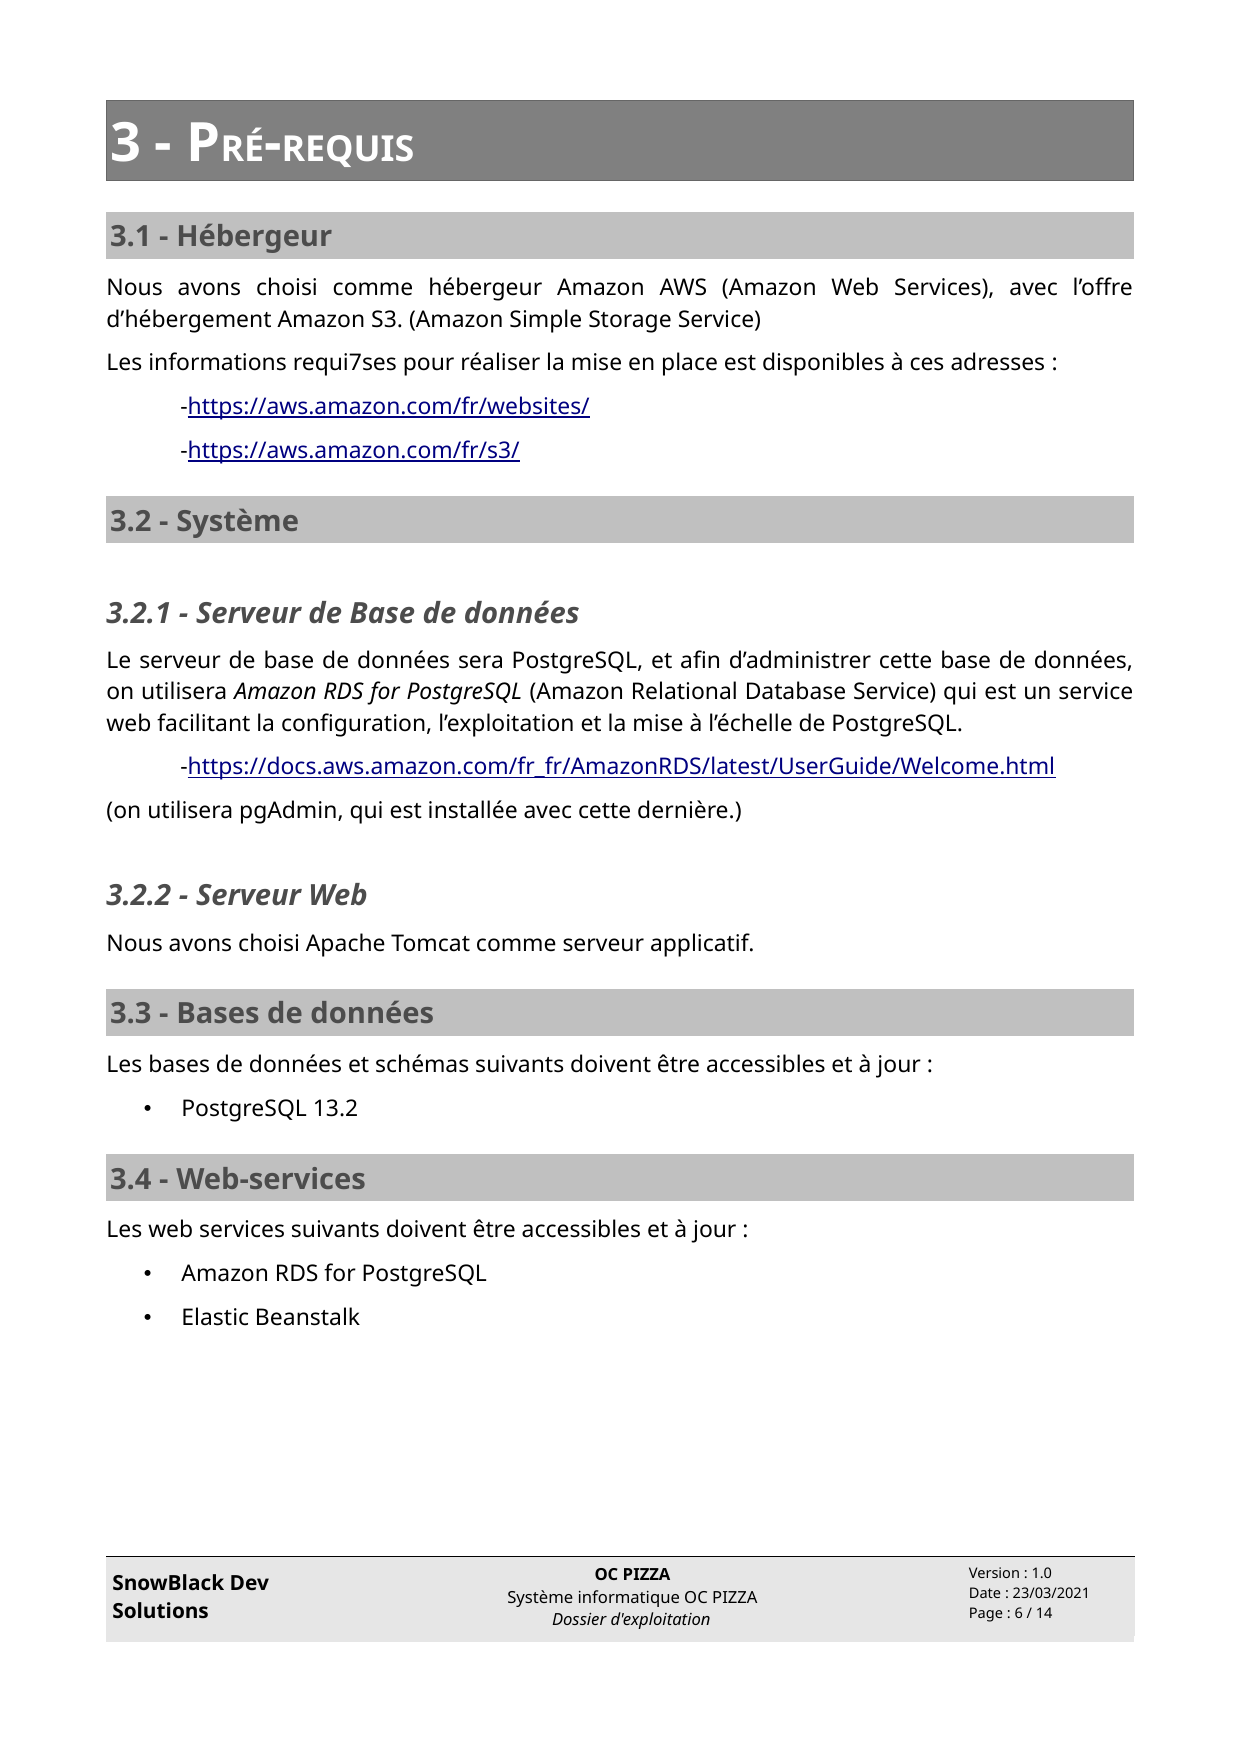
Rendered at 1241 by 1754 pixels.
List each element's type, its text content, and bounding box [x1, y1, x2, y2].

list Elastic Beanstalk [144, 1301, 1134, 1332]
text Le serveur de base de données sera PostgreSQL, et afin d’administrer cette base de données, on utilisera Amazon RDS for PostgreSQL (Amazon Relational Database Service) qui est un service web facilitant la configuration, l’exploitation et la mise à l’échelle de PostgreSQL. [106, 644, 1134, 738]
subtitle Web-services [107, 1156, 1133, 1200]
text Les web services suivants doivent être accessibles et à jour : [106, 1213, 1134, 1245]
text -https://aws.amazon.com/fr/websites/ [106, 390, 1134, 421]
subtitle Bases de données [107, 990, 1133, 1035]
text Nous avons choisi Apache Tomcat comme serveur applicatif. [106, 927, 1134, 958]
list PostgreSQL 13.2 [144, 1092, 1134, 1123]
subtitle Système [107, 498, 1133, 542]
list Amazon RDS for PostgreSQL [144, 1257, 1134, 1288]
subtitle Hébergeur [107, 213, 1133, 258]
text Les bases de données et schémas suivants doivent être accessibles et à jour : [106, 1048, 1134, 1079]
text Nous avons choisi comme hébergeur Amazon AWS (Amazon Web Services), avec l’offre d’hébergement Amazon S3. (Amazon Simple Storage Service) [106, 271, 1134, 334]
text (on utilisera pgAdmin, qui est installée avec cette dernière.) [106, 794, 1134, 825]
text -https://docs.aws.amazon.com/fr_fr/AmazonRDS/latest/UserGuide/Welcome.html [106, 750, 1134, 782]
subtitle Pré-requis [107, 101, 1133, 180]
subtitle Serveur Web [106, 874, 1134, 914]
text Les informations requi7ses pour réaliser la mise en place est disponibles à ces adresses : [106, 346, 1134, 377]
subtitle Serveur de Base de données [106, 592, 1134, 632]
text -https://aws.amazon.com/fr/s3/ [106, 434, 1134, 465]
